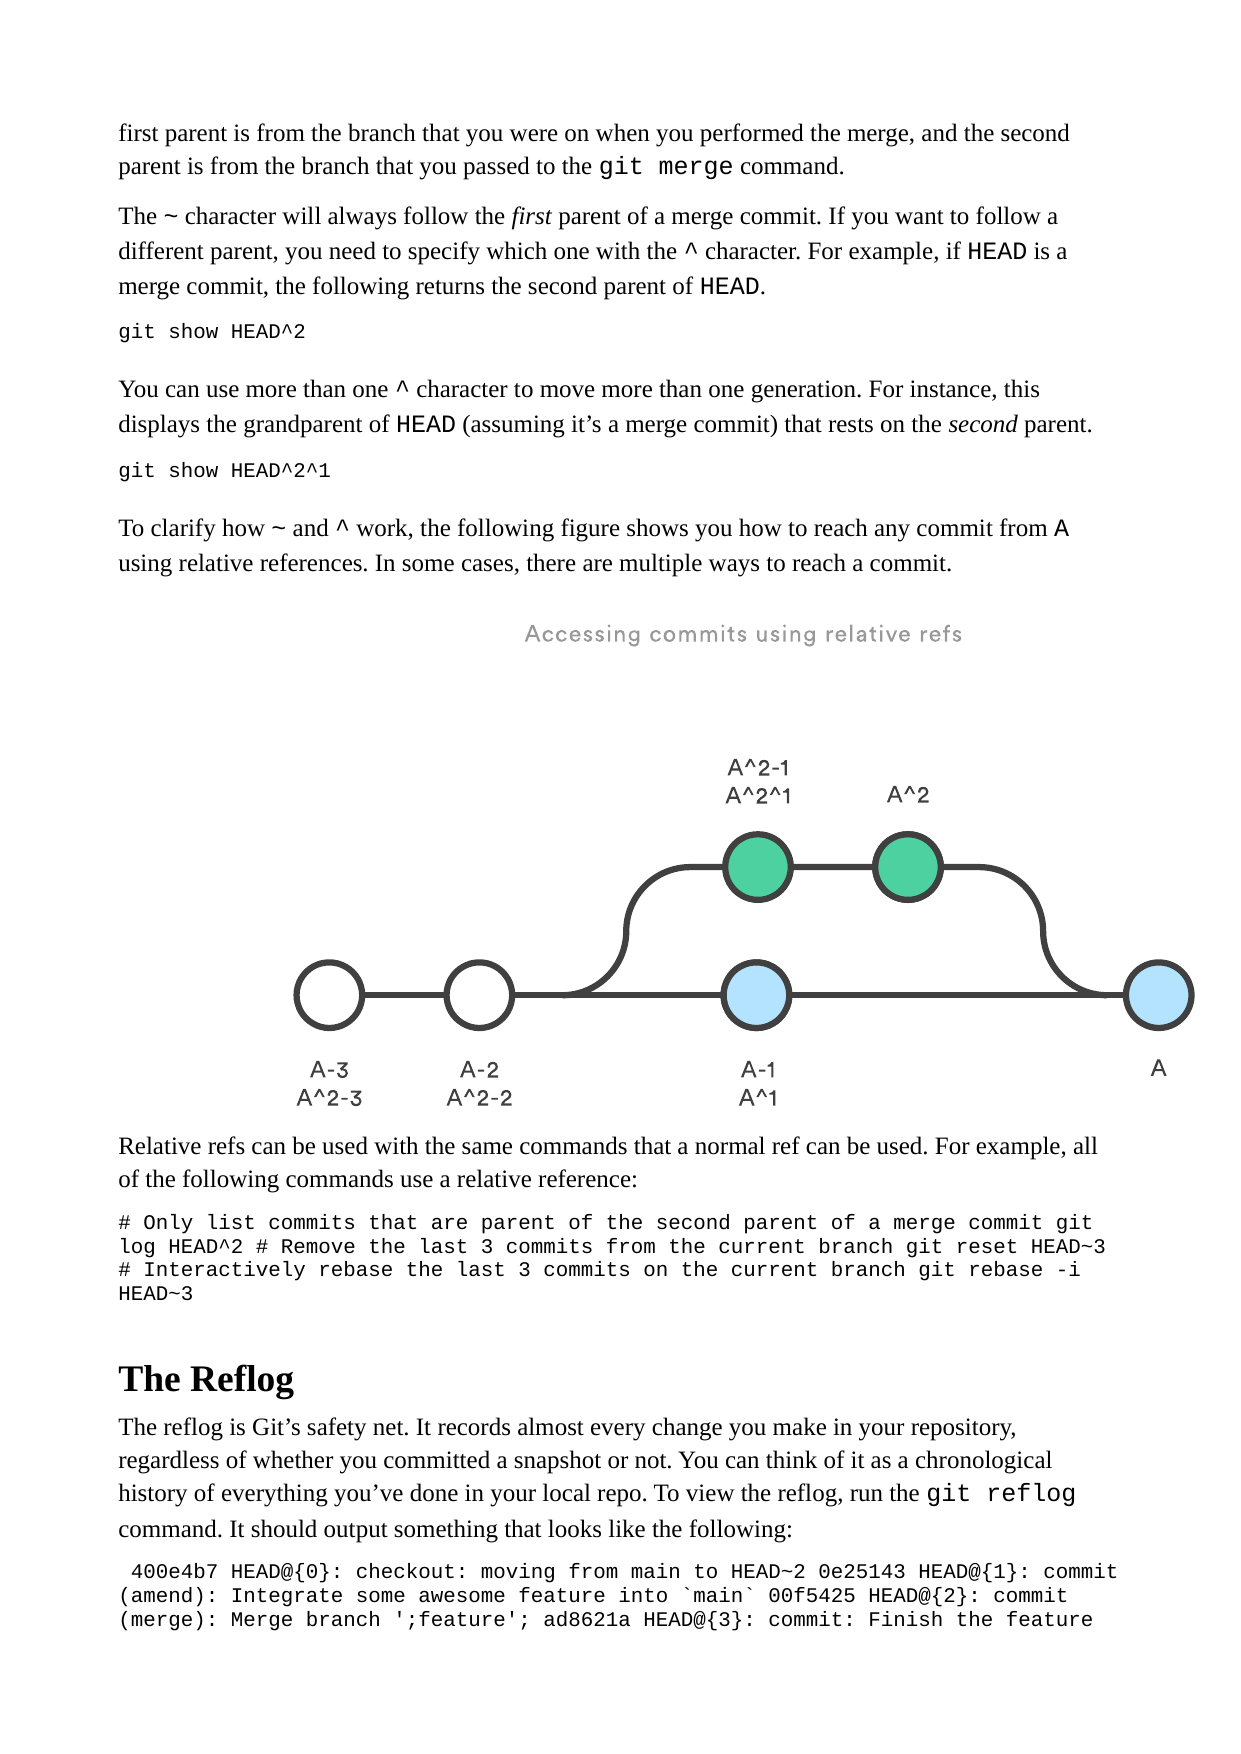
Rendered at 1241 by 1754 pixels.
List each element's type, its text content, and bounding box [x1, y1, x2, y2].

text # Only list commits that are parent of the second parent of a merge commit git log HEAD^2 # Remove the last 3 commits from the current branch git reset HEAD~3 # Interactively rebase the last 3 commits on the current branch git rebase -i HEAD~3 [118, 1212, 1122, 1307]
text The reflog is Git’s safety net. It records almost every change you make in your repository, regardless of whether you committed a snapshot or not. You can think of it as a chronological history of everything you’ve done in your local repo. To view the reflog, run the git reflog command. It should output something that looks like the following: [118, 1412, 1122, 1542]
text You can use more than one ^ character to move more than one generation. For instance, this displays the grandparent of HEAD (assuming it’s a merge commit) that rests on the second parent. [118, 374, 1122, 440]
text git show HEAD^2^1 [118, 459, 1122, 483]
text git show HEAD^2 [118, 321, 1122, 345]
text 400e4b7 HEAD@{0}: checkout: moving from main to HEAD~2 0e25143 HEAD@{1}: commit (amend): Integrate some awesome feature into `main` 00f5425 HEAD@{2}: commit (merge): Merge branch ';feature'; ad8621a HEAD@{3}: commit: Finish the feature [118, 1561, 1122, 1632]
subtitle The Reflog [118, 1357, 1122, 1400]
text The ~ character will always follow the first parent of a merge commit. If you want to follow a different parent, you need to specify which one with the ^ character. For example, if HEAD is a merge commit, the following returns the second parent of HEAD. [118, 201, 1122, 302]
text To clarify how ~ and ^ work, the following figure shows you how to reach any commit from A using relative references. In some cases, there are multiple ways to reach a commit. [118, 513, 1122, 577]
text Relative refs can be used with the same commands that a normal ref can be used. For example, all of the following commands use a relative reference: [118, 1131, 1122, 1193]
text first parent is from the branch that you were on when you performed the merge, and the second parent is from the branch that you passed to the git merge command. [118, 118, 1122, 182]
